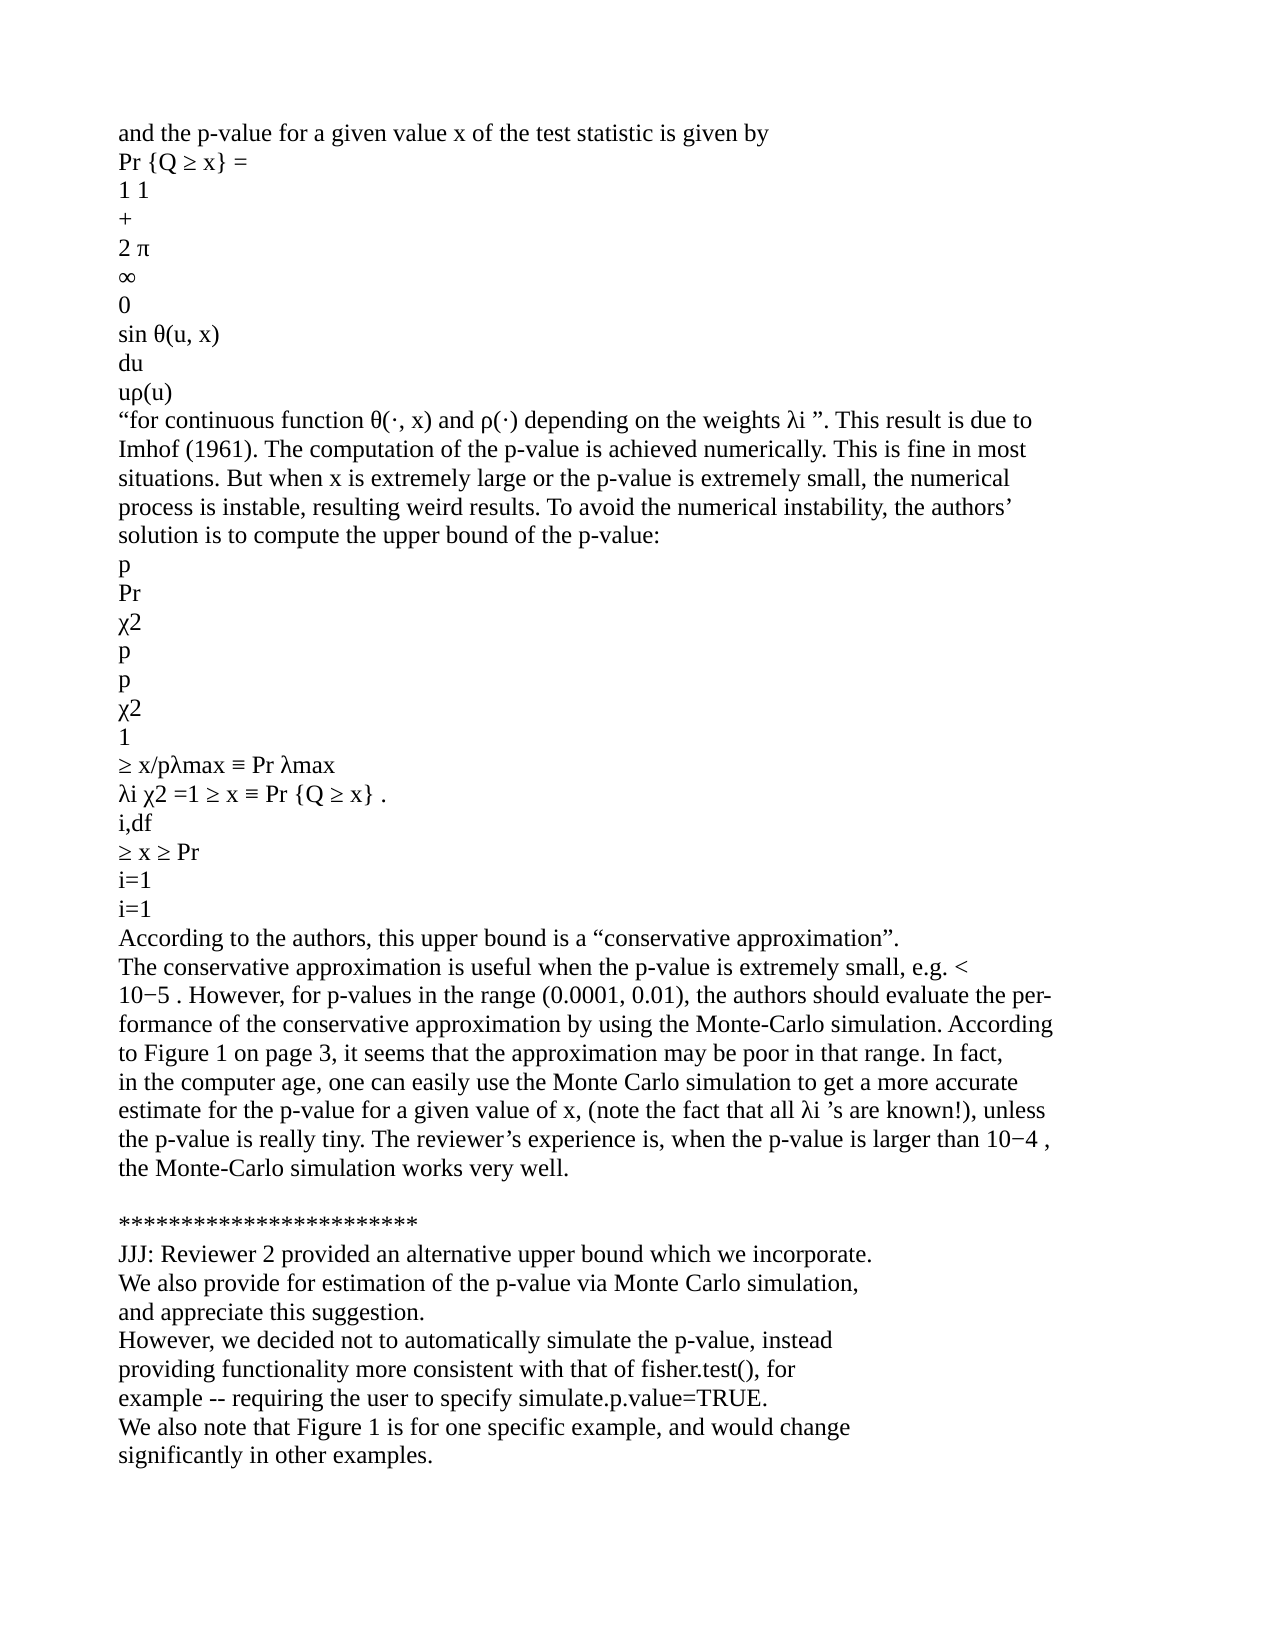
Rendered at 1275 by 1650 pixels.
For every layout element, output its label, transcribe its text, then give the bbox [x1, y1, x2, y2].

text λi χ2 =1 ≥ x ≡ Pr {Q ≥ x} . [118, 779, 1157, 808]
text formance of the conservative approximation by using the Monte-Carlo simulation. According [118, 1009, 1157, 1038]
text Pr [118, 578, 1157, 607]
text + [118, 204, 1157, 233]
text i=1 [118, 894, 1157, 923]
text p [118, 549, 1157, 578]
text providing functionality more consistent with that of fisher.test(), for [118, 1354, 1157, 1383]
text sin θ(u, x) [118, 319, 1157, 348]
text to Figure 1 on page 3, it seems that the approximation may be poor in that range. In fact, [118, 1038, 1157, 1067]
text p [118, 636, 1157, 664]
text process is instable, resulting weird results. To avoid the numerical instability, the authors’ [118, 492, 1157, 521]
text and the p-value for a given value x of the test statistic is given by [118, 118, 1157, 147]
text 2 π [118, 233, 1157, 262]
text χ2 [118, 693, 1157, 722]
text du [118, 348, 1157, 377]
text ≥ x/pλmax ≡ Pr λmax [118, 751, 1157, 779]
text ≥ x ≥ Pr [118, 837, 1157, 866]
text ************************ [118, 1211, 1157, 1239]
text in the computer age, one can easily use the Monte Carlo simulation to get a more accurate [118, 1067, 1157, 1096]
text 1 [118, 722, 1157, 751]
text However, we decided not to automatically simulate the p-value, instead [118, 1326, 1157, 1354]
text solution is to compute the upper bound of the p-value: [118, 521, 1157, 549]
text i=1 [118, 866, 1157, 894]
text estimate for the p-value for a given value of x, (note the fact that all λi ’s are known!), unless [118, 1096, 1157, 1124]
text χ2 [118, 607, 1157, 636]
text p [118, 664, 1157, 693]
text “for continuous function θ(·, x) and ρ(·) depending on the weights λi ”. This result is due to [118, 406, 1157, 434]
text Imhof (1961). The computation of the p-value is achieved numerically. This is fine in most [118, 434, 1157, 463]
text the Monte-Carlo simulation works very well. [118, 1153, 1157, 1182]
text 0 [118, 291, 1157, 319]
text ∞ [118, 262, 1157, 291]
text Pr {Q ≥ x} = [118, 147, 1157, 176]
text According to the authors, this upper bound is a “conservative approximation”. [118, 923, 1157, 952]
text 1 1 [118, 176, 1157, 204]
text example -- requiring the user to specify simulate.p.value=TRUE. [118, 1383, 1157, 1412]
text uρ(u) [118, 377, 1157, 406]
text We also note that Figure 1 is for one specific example, and would change [118, 1412, 1157, 1441]
text significantly in other examples. [118, 1441, 1157, 1469]
text 10−5 . However, for p-values in the range (0.0001, 0.01), the authors should evaluate the per- [118, 981, 1157, 1009]
text i,df [118, 808, 1157, 837]
text We also provide for estimation of the p-value via Monte Carlo simulation, [118, 1268, 1157, 1297]
text The conservative approximation is useful when the p-value is extremely small, e.g. < [118, 952, 1157, 981]
text and appreciate this suggestion. [118, 1297, 1157, 1326]
text the p-value is really tiny. The reviewer’s experience is, when the p-value is larger than 10−4 , [118, 1124, 1157, 1153]
text situations. But when x is extremely large or the p-value is extremely small, the numerical [118, 463, 1157, 492]
text JJJ: Reviewer 2 provided an alternative upper bound which we incorporate. [118, 1239, 1157, 1268]
